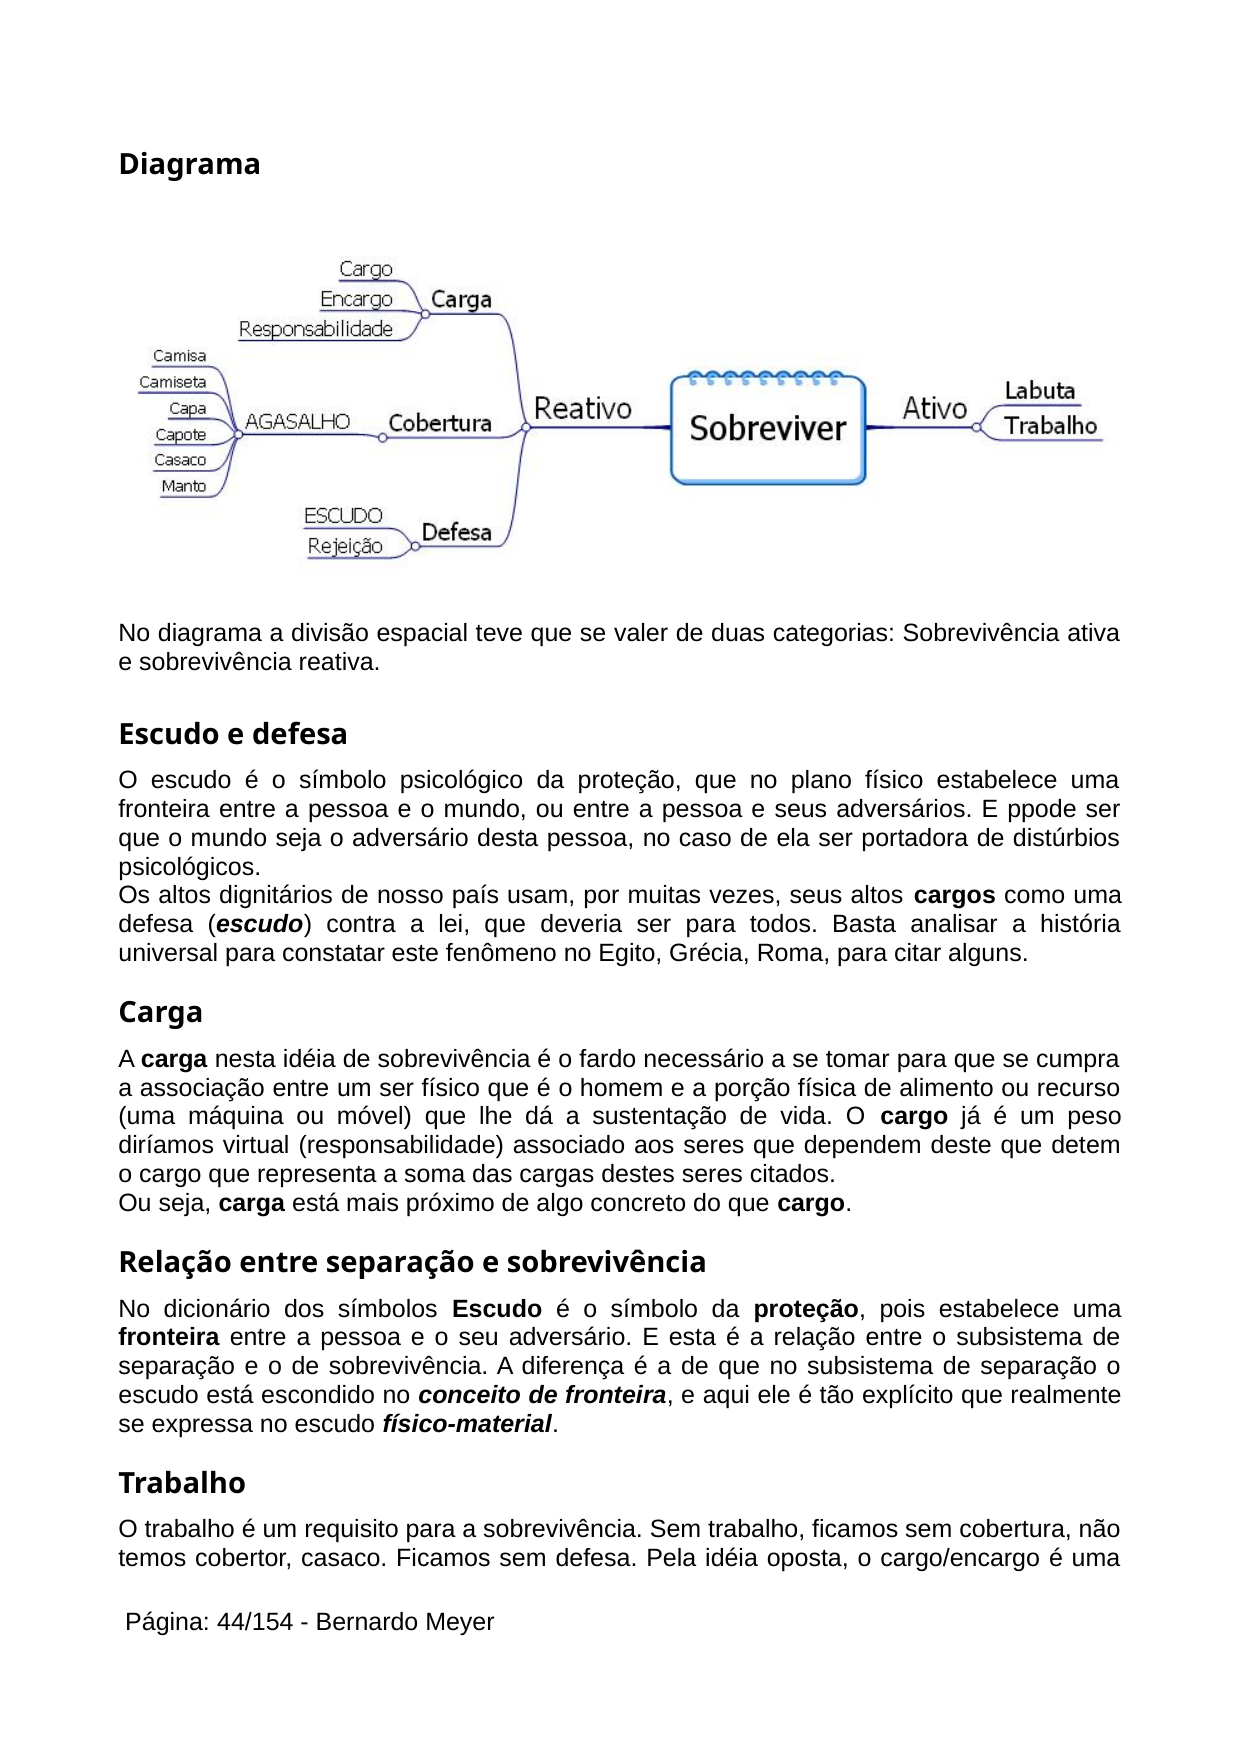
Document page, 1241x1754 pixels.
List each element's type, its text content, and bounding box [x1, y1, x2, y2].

text O escudo é o símbolo psicológico da proteção, que no plano físico estabelece uma fronteira entre a pessoa e o mundo, ou entre a pessoa e seus adversários. E ppode ser que o mundo seja o adversário desta pessoa, no caso de ela ser portadora de distúrbios psicológicos. [118, 765, 1122, 880]
text Ou seja, carga está mais próximo de algo concreto do que cargo. [118, 1188, 1122, 1216]
text O trabalho é um requisito para a sobrevivência. Sem trabalho, ficamos sem cobertura, não temos cobertor, casaco. Ficamos sem defesa. Pela idéia oposta, o cargo/encargo é uma [118, 1514, 1122, 1572]
text No dicionário dos símbolos Escudo é o símbolo da proteção, pois estabelece uma fronteira entre a pessoa e o seu adversário. E esta é a relação entre o subsistema de separação e o de sobrevivência. A diferença é a de que no subsistema de separação o escudo está escondido no conceito de fronteira, e aqui ele é tão explícito que realmente se expressa no escudo físico-material. [118, 1293, 1122, 1437]
text A carga nesta idéia de sobrevivência é o fardo necessário a se tomar para que se cumpra a associação entre um ser físico que é o homem e a porção física de alimento ou recurso (uma máquina ou móvel) que lhe dá a sustentação de vida. O cargo já é um peso diríamos virtual (responsabilidade) associado aos seres que dependem deste que detem o cargo que representa a soma das cargas destes seres citados. [118, 1044, 1122, 1188]
picture [118, 236, 1122, 577]
subtitle Relação entre separação e sobrevivência [118, 1241, 1122, 1281]
text Os altos dignitários de nosso país usam, por muitas vezes, seus altos cargos como uma defesa (escudo) contra a lei, que deveria ser para todos. Basta analisar a história universal para constatar este fenômeno no Egito, Grécia, Roma, para citar alguns. [118, 880, 1122, 967]
text No diagrama a divisão espacial teve que se valer de duas categorias: Sobrevivência ativa e sobrevivência reativa. [118, 618, 1122, 676]
subtitle Diagrama [118, 143, 1122, 183]
subtitle Trabalho [118, 1462, 1122, 1502]
subtitle Escudo e defesa [118, 713, 1122, 753]
subtitle Carga [118, 992, 1122, 1031]
